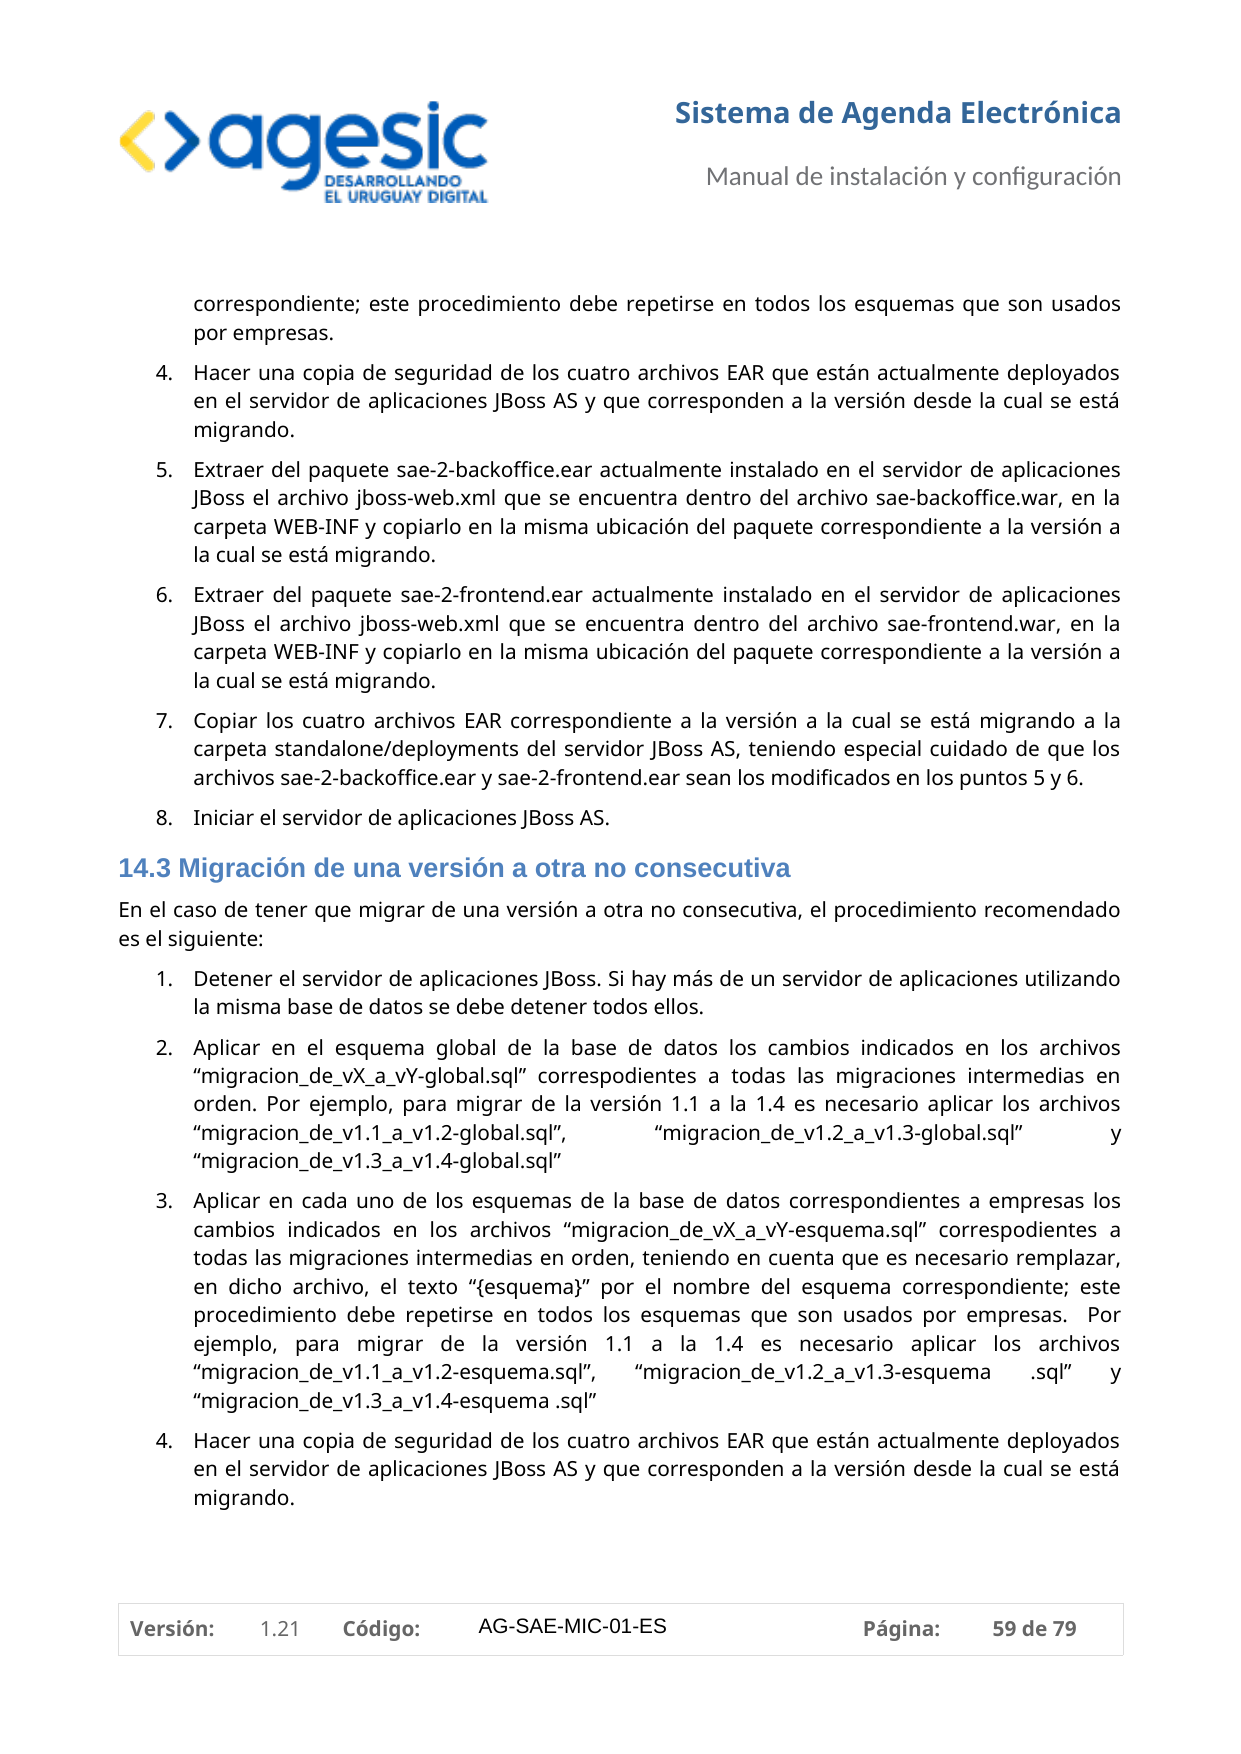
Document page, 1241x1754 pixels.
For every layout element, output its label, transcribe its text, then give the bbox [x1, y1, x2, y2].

list Extraer del paquete sae-2-frontend.ear actualmente instalado en el servidor de aplicaciones JBoss el archivo jboss-web.xml que se encuentra dentro del archivo sae-frontend.war, en la carpeta WEB-INF y copiarlo en la misma ubicación del paquete correspondiente a la versión a la cual se está migrando. [156, 581, 1122, 694]
list Hacer una copia de seguridad de los cuatro archivos EAR que están actualmente deployados en el servidor de aplicaciones JBoss AS y que corresponden a la versión desde la cual se está migrando. [156, 358, 1122, 443]
subtitle Migración de una versión a otra no consecutiva [118, 852, 1122, 884]
text En el caso de tener que migrar de una versión a otra no consecutiva, el procedimiento recomendado es el siguiente: [118, 895, 1122, 952]
picture [119, 101, 489, 203]
list Detener el servidor de aplicaciones JBoss. Si hay más de un servidor de aplicaciones utilizando la misma base de datos se debe detener todos ellos. [156, 964, 1122, 1021]
list Extraer del paquete sae-2-backoffice.ear actualmente instalado en el servidor de aplicaciones JBoss el archivo jboss-web.xml que se encuentra dentro del archivo sae-backoffice.war, en la carpeta WEB-INF y copiarlo en la misma ubicación del paquete correspondiente a la versión a la cual se está migrando. [156, 455, 1122, 569]
list correspondiente; este procedimiento debe repetirse en todos los esquemas que son usados por empresas. [156, 289, 1122, 346]
list Iniciar el servidor de aplicaciones JBoss AS. [156, 803, 1122, 832]
list Aplicar en cada uno de los esquemas de la base de datos correspondientes a empresas los cambios indicados en los archivos “migracion_de_vX_a_vY-esquema.sql” correspodientes a todas las migraciones intermedias en orden, teniendo en cuenta que es necesario remplazar, en dicho archivo, el texto “{esquema}” por el nombre del esquema correspondiente; este procedimiento debe repetirse en todos los esquemas que son usados por empresas. Por ejemplo, para migrar de la versión 1.1 a la 1.4 es necesario aplicar los archivos “migracion_de_v1.1_a_v1.2-esquema.sql”, “migracion_de_v1.2_a_v1.3-esquema .sql” y “migracion_de_v1.3_a_v1.4-esquema .sql” [156, 1187, 1122, 1414]
list Hacer una copia de seguridad de los cuatro archivos EAR que están actualmente deployados en el servidor de aplicaciones JBoss AS y que corresponden a la versión desde la cual se está migrando. [156, 1426, 1122, 1511]
list Copiar los cuatro archivos EAR correspondiente a la versión a la cual se está migrando a la carpeta standalone/deployments del servidor JBoss AS, teniendo especial cuidado de que los archivos sae-2-backoffice.ear y sae-2-frontend.ear sean los modificados en los puntos 5 y 6. [156, 706, 1122, 791]
list Aplicar en el esquema global de la base de datos los cambios indicados en los archivos “migracion_de_vX_a_vY-global.sql” correspodientes a todas las migraciones intermedias en orden. Por ejemplo, para migrar de la versión 1.1 a la 1.4 es necesario aplicar los archivos “migracion_de_v1.1_a_v1.2-global.sql”, “migracion_de_v1.2_a_v1.3-global.sql” y “migracion_de_v1.3_a_v1.4-global.sql” [156, 1033, 1122, 1175]
